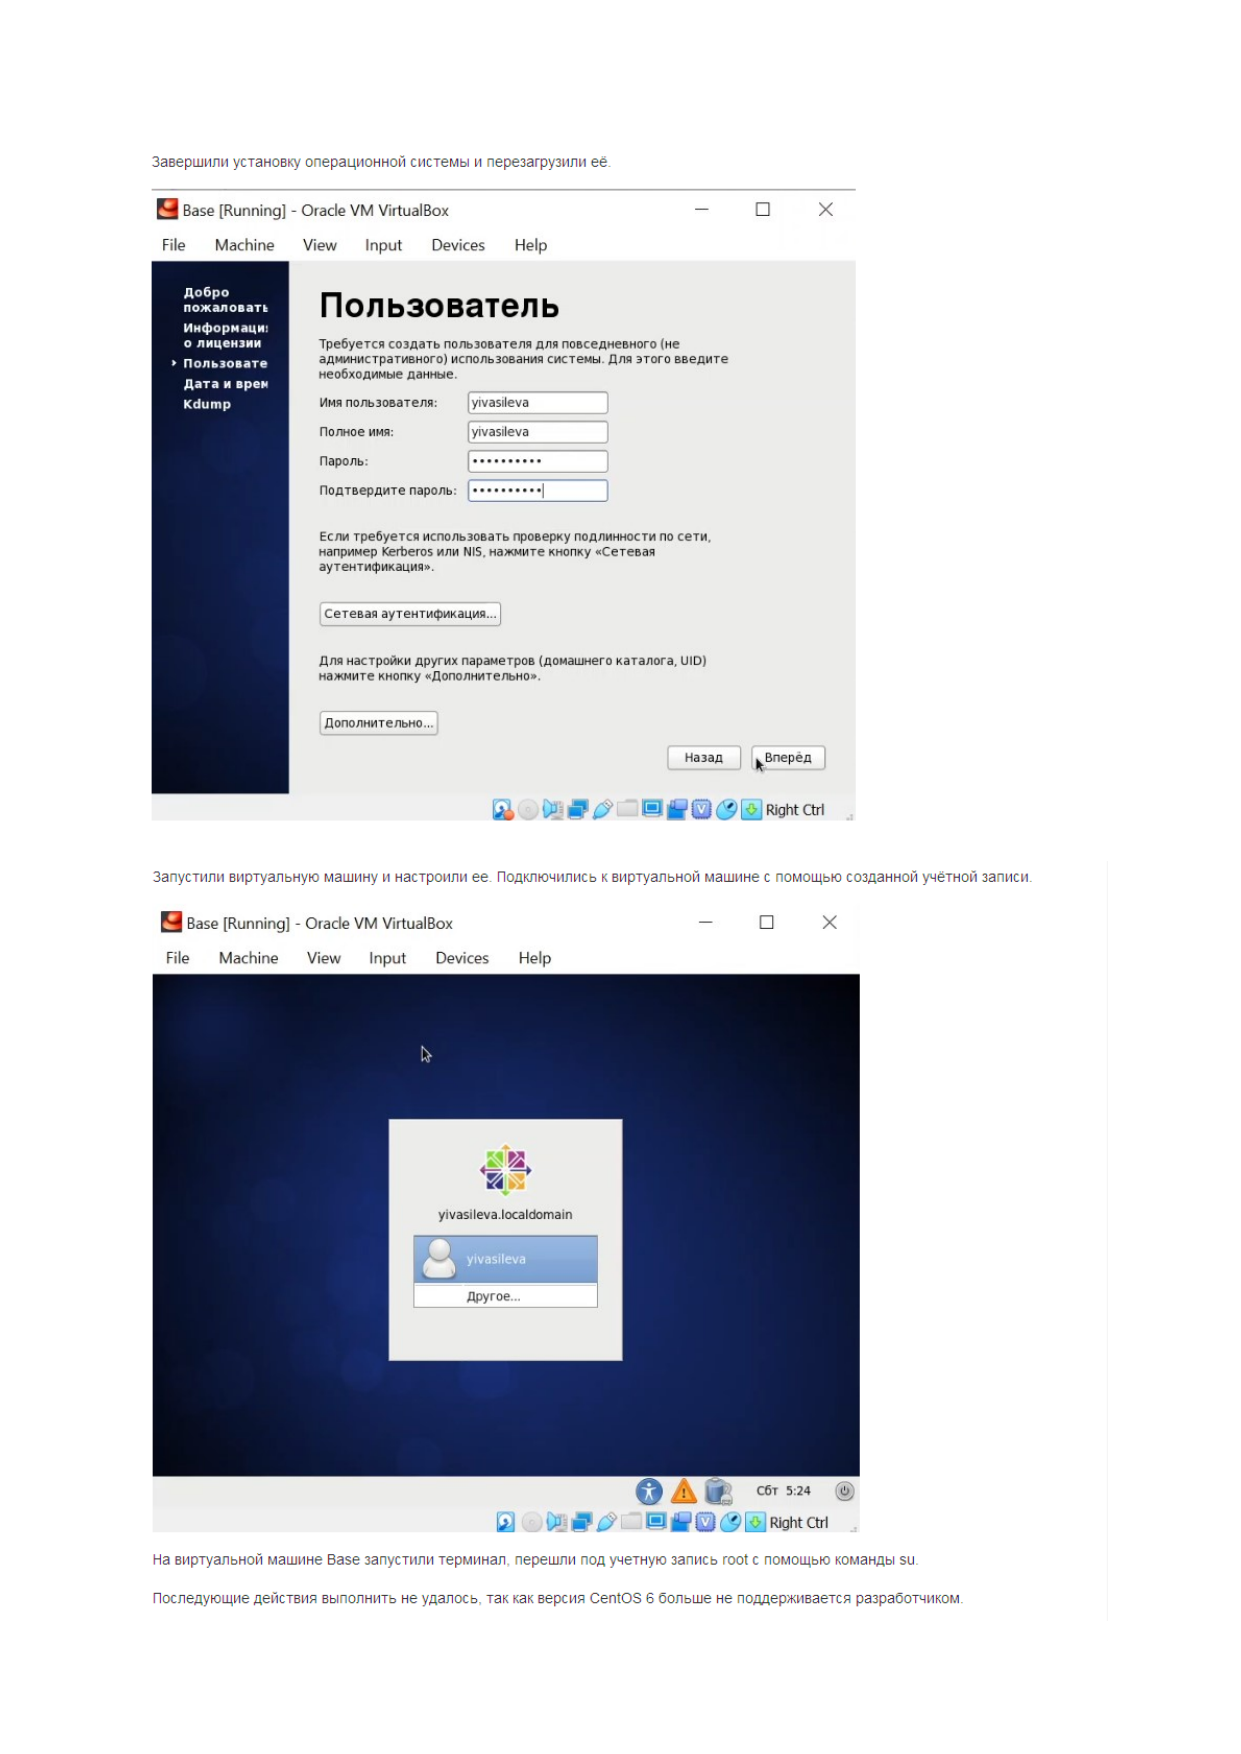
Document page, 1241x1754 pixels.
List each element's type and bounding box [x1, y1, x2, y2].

picture [136, 861, 1108, 1621]
picture [136, 146, 1104, 832]
